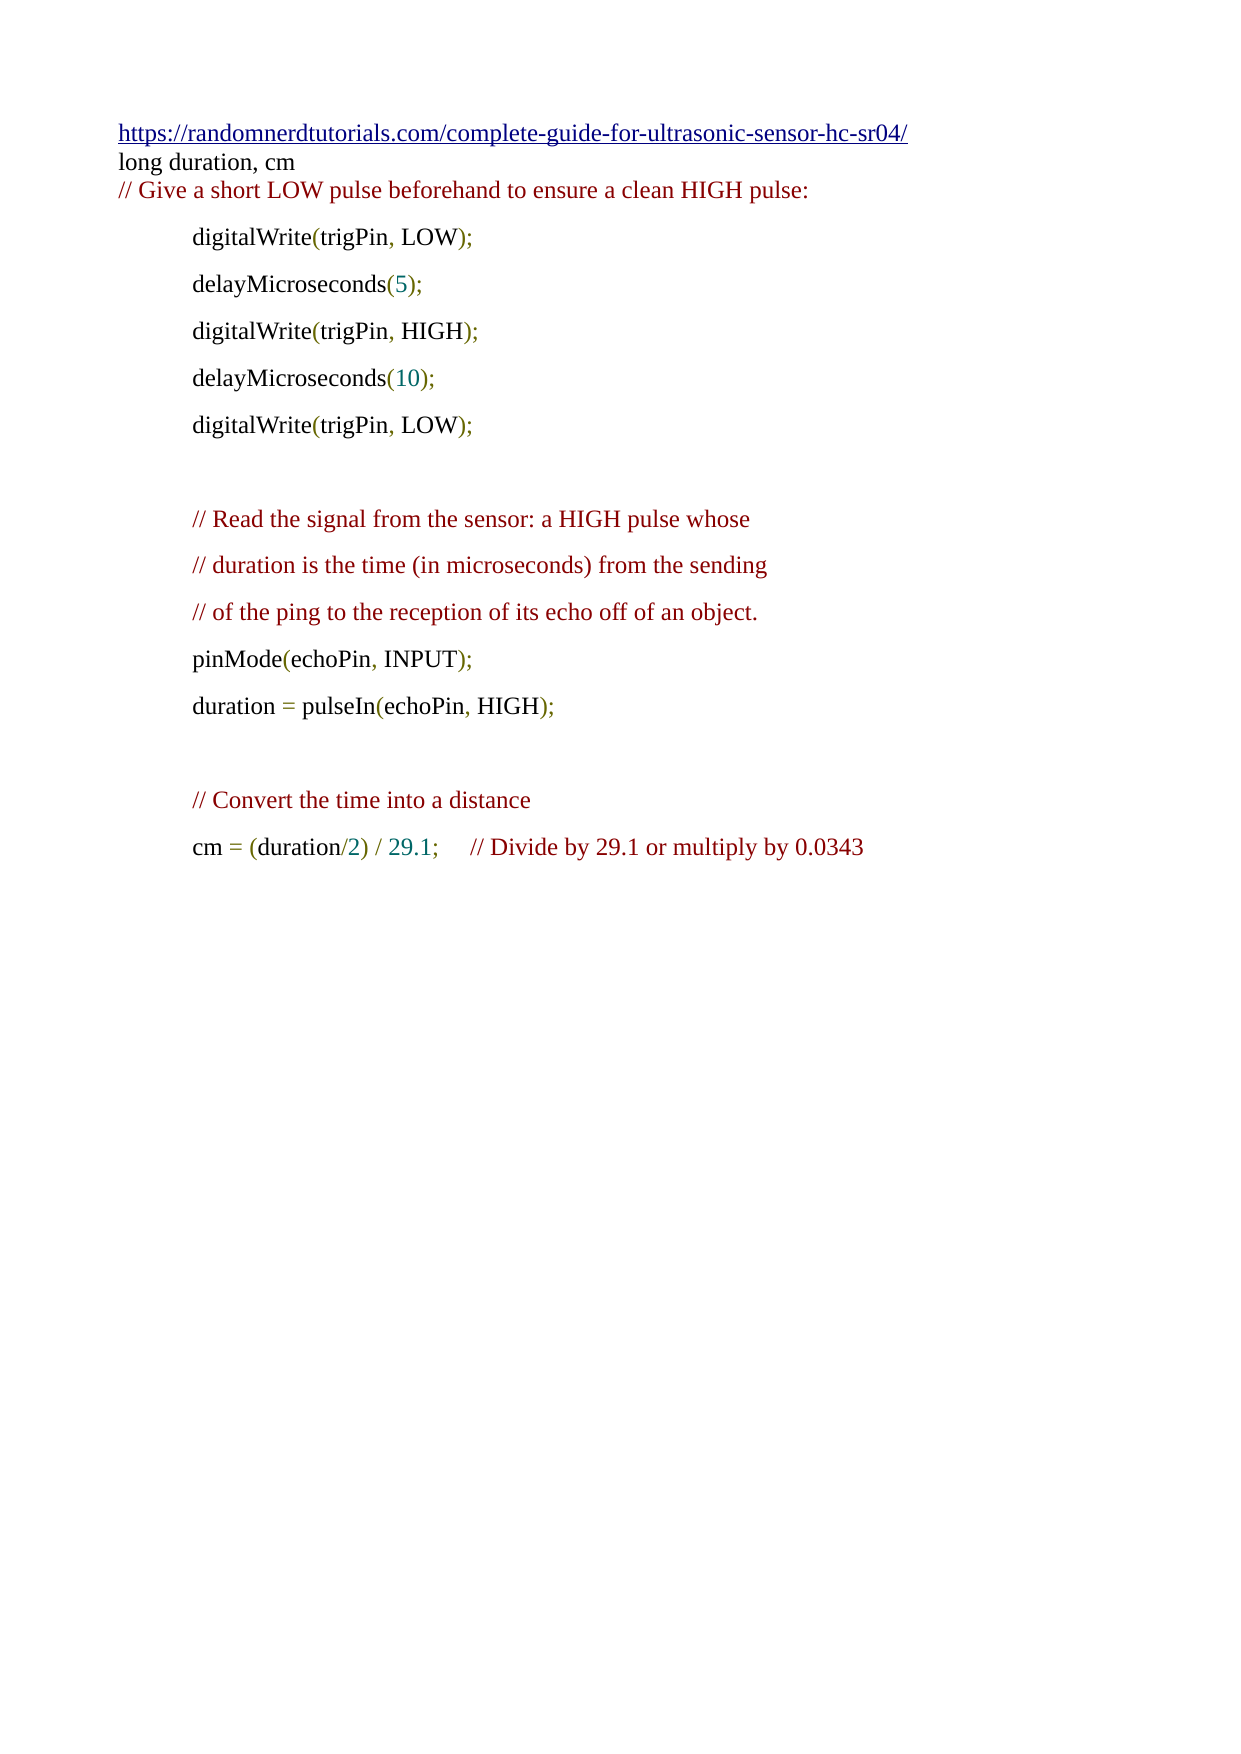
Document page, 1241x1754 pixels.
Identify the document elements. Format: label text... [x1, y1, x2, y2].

text delayMicroseconds(10); [118, 345, 1122, 392]
text // of the ping to the reception of its echo off of an object. [118, 579, 1122, 626]
text long duration, cm [118, 147, 1122, 176]
text digitalWrite(trigPin, LOW); [118, 392, 1122, 439]
text // Read the signal from the sensor: a HIGH pulse whose [118, 486, 1122, 532]
text pinMode(echoPin, INPUT); [118, 626, 1122, 673]
text // Convert the time into a distance [118, 767, 1122, 814]
text // Give a short LOW pulse beforehand to ensure a clean HIGH pulse: [118, 176, 1122, 204]
text digitalWrite(trigPin, HIGH); [118, 298, 1122, 345]
text // duration is the time (in microseconds) from the sending [118, 532, 1122, 579]
text https://randomnerdtutorials.com/complete-guide-for-ultrasonic-sensor-hc-sr04/ [118, 118, 1122, 147]
text duration = pulseIn(echoPin, HIGH); [118, 673, 1122, 720]
text cm = (duration/2) / 29.1; // Divide by 29.1 or multiply by 0.0343 [118, 814, 1122, 861]
text digitalWrite(trigPin, LOW); [118, 204, 1122, 251]
text delayMicroseconds(5); [118, 251, 1122, 298]
